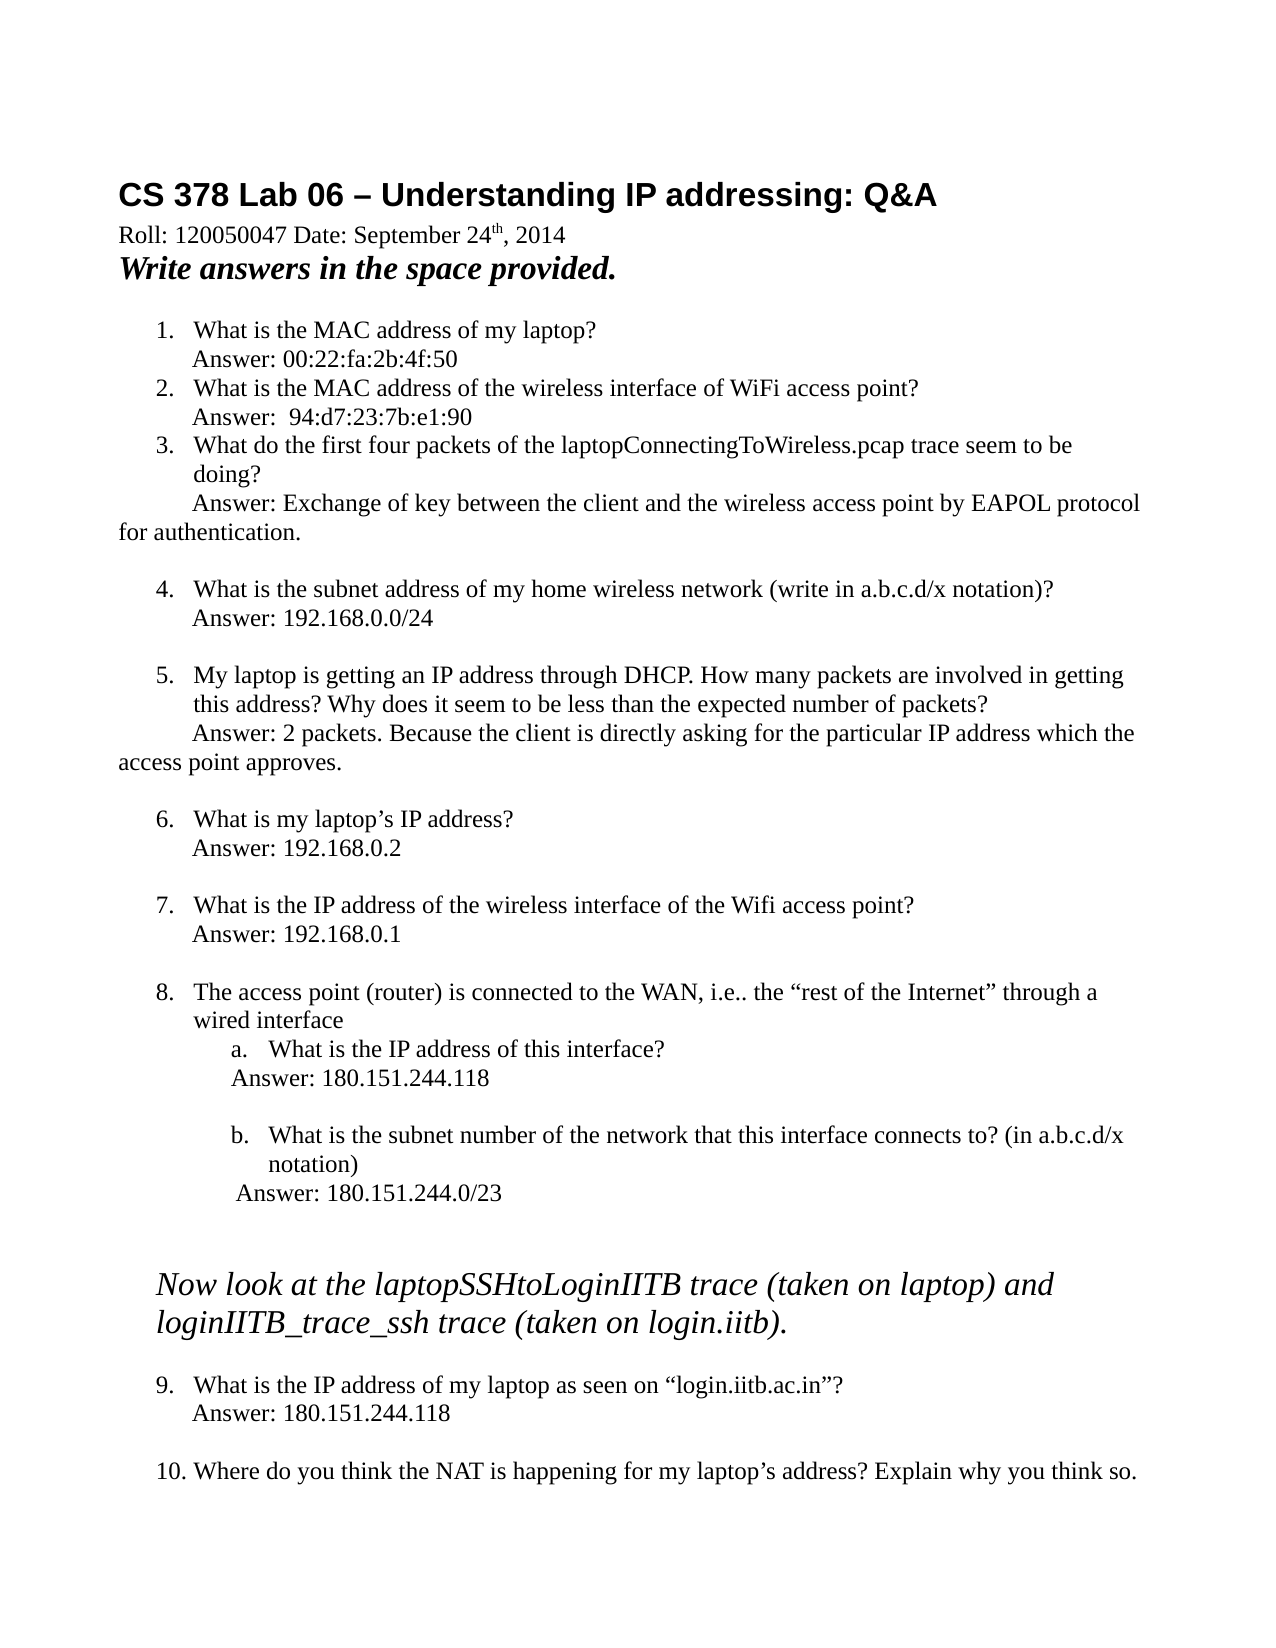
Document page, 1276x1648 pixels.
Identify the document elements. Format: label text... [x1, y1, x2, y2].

text Answer: 192.168.0.0/24 [156, 603, 1146, 632]
text Answer: 180.151.244.118 [231, 1063, 1146, 1092]
list Where do you think the NAT is happening for my laptop’s address? Explain why you think so. [156, 1456, 1146, 1485]
list The access point (router) is connected to the WAN, i.e.. the “rest of the Internet” through a wired interface [156, 977, 1146, 1034]
list What is my laptop’s IP address? [156, 804, 1146, 833]
text Roll: 120050047 Date: September 24th, 2014 [118, 220, 1146, 248]
text Answer: 192.168.0.2 [156, 833, 1146, 862]
text Answer: 192.168.0.1 [156, 919, 1146, 948]
list What is the subnet number of the network that this interface connects to? (in a.b.c.d/x notation) [231, 1121, 1146, 1178]
list What is the IP address of the wireless interface of the Wifi access point? [156, 891, 1146, 919]
list My laptop is getting an IP address through DHCP. How many packets are involved in getting this address? Why does it seem to be less than the expected number of packets? [156, 661, 1146, 718]
list What is the subnet address of my home wireless network (write in a.b.c.d/x notation)? [156, 574, 1146, 603]
text Now look at the laptopSSHtoLoginIITB trace (taken on laptop) and loginIITB_trace_ssh trace (taken on login.iitb). [156, 1264, 1146, 1341]
list What is the MAC address of the wireless interface of WiFi access point? [156, 373, 1146, 402]
text Write answers in the space provided. [118, 248, 1146, 287]
text Answer: 180.151.244.118 [156, 1398, 1146, 1427]
text Answer: 2 packets. Because the client is directly asking for the particular IP address which the access point approves. [118, 718, 1146, 776]
text Answer: 00:22:fa:2b:4f:50 [156, 344, 1146, 373]
list What is the MAC address of my laptop? [156, 316, 1146, 344]
list What do the first four packets of the laptopConnectingToWireless.pcap trace seem to be doing? [156, 431, 1146, 488]
list What is the IP address of my laptop as seen on “login.iitb.ac.in”? [156, 1370, 1146, 1398]
subtitle CS 378 Lab 06 – Understanding IP addressing: Q&A [118, 175, 1146, 213]
text Answer: 180.151.244.0/23 [118, 1178, 1146, 1207]
text Answer: 94:d7:23:7b:e1:90 [118, 402, 1146, 431]
list What is the IP address of this interface? [231, 1034, 1146, 1063]
text Answer: Exchange of key between the client and the wireless access point by EAPOL protocol for authentication. [118, 488, 1146, 546]
